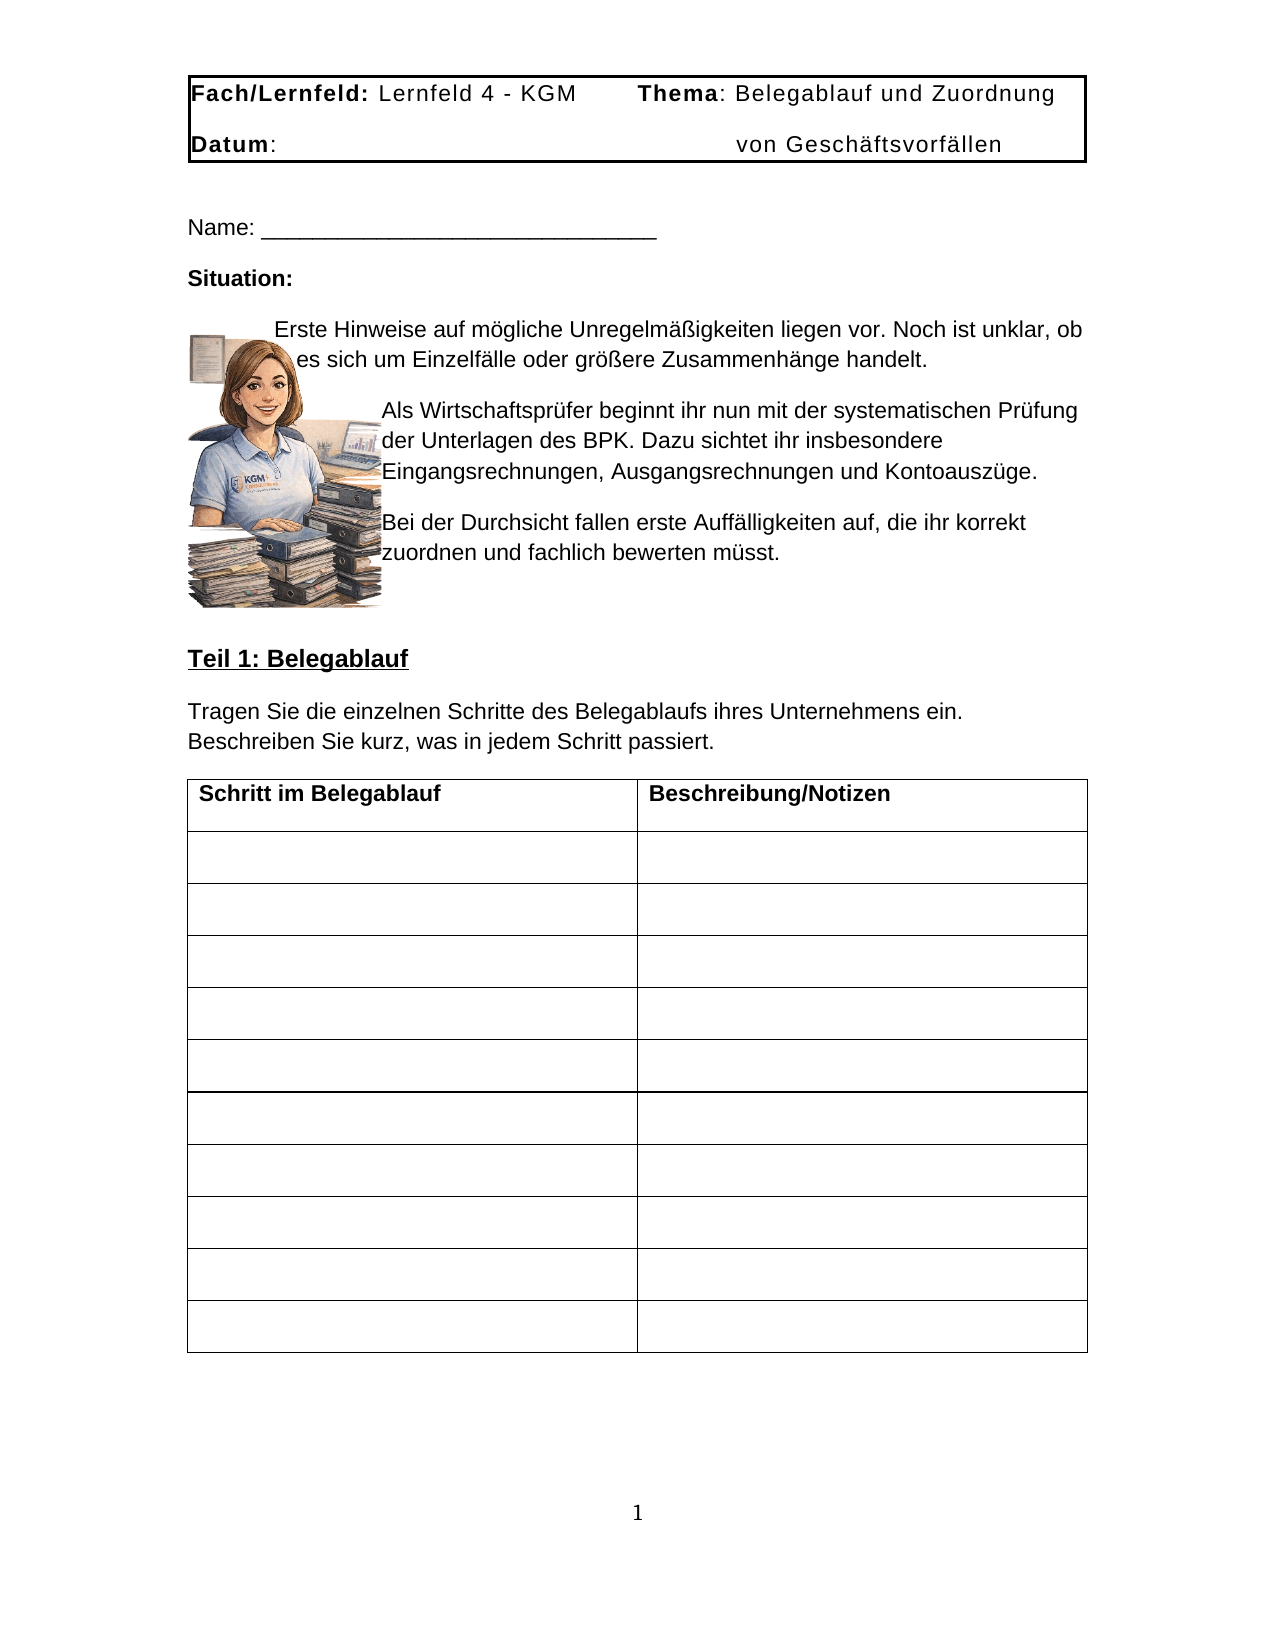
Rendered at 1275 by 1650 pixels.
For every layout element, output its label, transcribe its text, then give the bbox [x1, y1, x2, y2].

table_cell [188, 936, 637, 987]
table_cell [188, 1197, 637, 1248]
table_cell [638, 832, 1087, 883]
table_cell [638, 1093, 1087, 1143]
text Bei der Durchsicht fallen erste Auffälligkeiten auf, die ihr korrekt zuordnen und fachlich bewerten müsst. [369, 509, 1087, 565]
table_cell [188, 1040, 637, 1091]
table_cell [638, 1040, 1087, 1091]
table_cell [638, 936, 1087, 987]
text Situation: [187, 265, 1087, 291]
text Tragen Sie die einzelnen Schritte des Belegablaufs ihres Unternehmens ein. Beschreiben Sie kurz, was in jedem Schritt passiert. [187, 698, 1087, 754]
table_cell [188, 1249, 637, 1300]
table_cell [638, 884, 1087, 935]
table_cell [188, 988, 637, 1039]
table_cell [638, 1301, 1087, 1352]
table_cell [188, 884, 637, 935]
text Name: _______________________________ [187, 214, 1087, 240]
text Teil 1: Belegablauf [187, 644, 1087, 672]
table_header Schritt im Belegablauf [188, 780, 637, 831]
table_cell [638, 1145, 1087, 1196]
table_cell [638, 1249, 1087, 1300]
text [187, 509, 252, 565]
text Erste Hinweise auf mögliche Unregelmäßigkeiten liegen vor. Noch ist unklar, ob es sich um Einzelfälle oder größere Zusammenhänge handelt. [187, 316, 1087, 372]
table_header Beschreibung/Notizen [638, 780, 1087, 831]
table_cell [188, 1145, 637, 1196]
table_cell [638, 988, 1087, 1039]
table_cell [638, 1197, 1087, 1248]
text Als Wirtschaftsprüfer beginnt ihr nun mit der systematischen Prüfung der Unterlagen des BPK. Dazu sichtet ihr insbesondere Eingangsrechnungen, Ausgangsrechnungen und Kontoauszüge. [299, 397, 1087, 484]
table_cell [188, 832, 637, 883]
table_cell [188, 1301, 637, 1352]
table_cell [188, 1093, 637, 1143]
